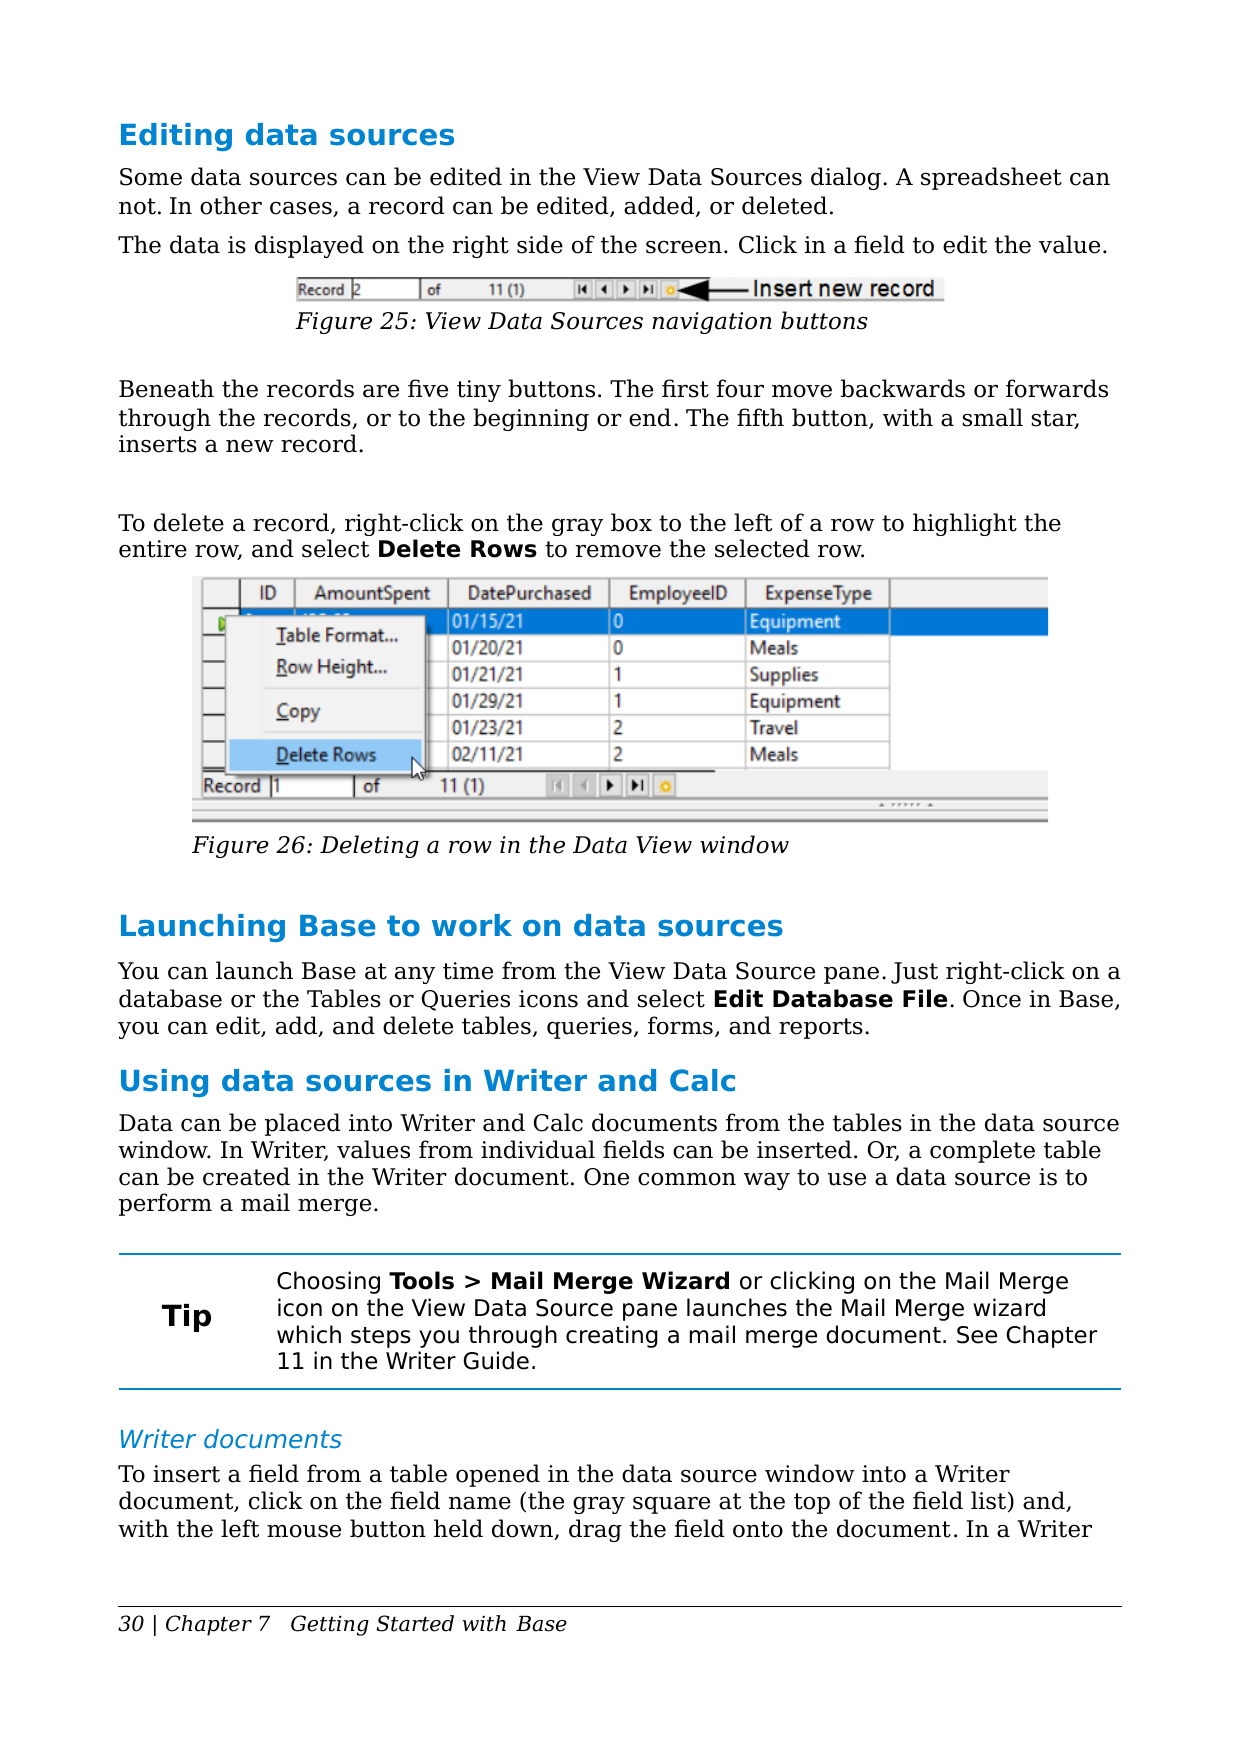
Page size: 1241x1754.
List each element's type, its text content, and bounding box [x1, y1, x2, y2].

picture [295, 271, 945, 308]
text Figure 26: Deleting a row in the Data View window [192, 832, 1048, 858]
text The data is displayed on the right side of the screen. Click in a field to edit the value. [118, 232, 1122, 259]
text To insert a field from a table opened in the data source window into a Writer document, click on the field name (the gray square at the top of the field list) and, with the left mouse button held down, drag the field onto the document. In a Writer [118, 1461, 1122, 1543]
text Beneath the records are five tiny buttons. The first four move backwards or forwards through the records, or to the beginning or end. The fifth button, with a small star, inserts a new record. [118, 376, 1122, 458]
subtitle Launching Base to work on data sources [118, 909, 1122, 943]
picture [192, 575, 1049, 832]
text To delete a record, right-click on the gray box to the left of a row to highlight the entire row, and select Delete Rows to remove the selected row. [118, 510, 1122, 563]
text Data can be placed into Writer and Calc documents from the tables in the data source window. In Writer, values from individual fields can be inserted. Or, a complete table can be created in the Writer document. One common way to use a data source is to perform a mail merge. [118, 1111, 1122, 1217]
subtitle Using data sources in Writer and Calc [118, 1064, 1122, 1098]
subtitle Writer documents [118, 1426, 1122, 1455]
text Figure 25: View Data Sources navigation buttons [296, 308, 944, 334]
subtitle Editing data sources [118, 118, 1122, 152]
table_header Choosing Tools > Mail Merge Wizard or clicking on the Mail Merge icon on the View Data Source pane launches the Mail Merge wizard which steps you through creating a mail merge document. See Chapter 11 in the Writer Guide. [255, 1255, 1121, 1388]
text Some data sources can be edited in the View Data Sources dialog. A spreadsheet can not. In other cases, a record can be edited, added, or deleted. [118, 164, 1122, 220]
table_header Tip [119, 1255, 255, 1388]
text You can launch Base at any time from the View Data Source pane. Just right-click on a database or the Tables or Queries icons and select Edit Database File. Once in Base, you can edit, add, and delete tables, queries, forms, and reports. [118, 956, 1122, 1040]
